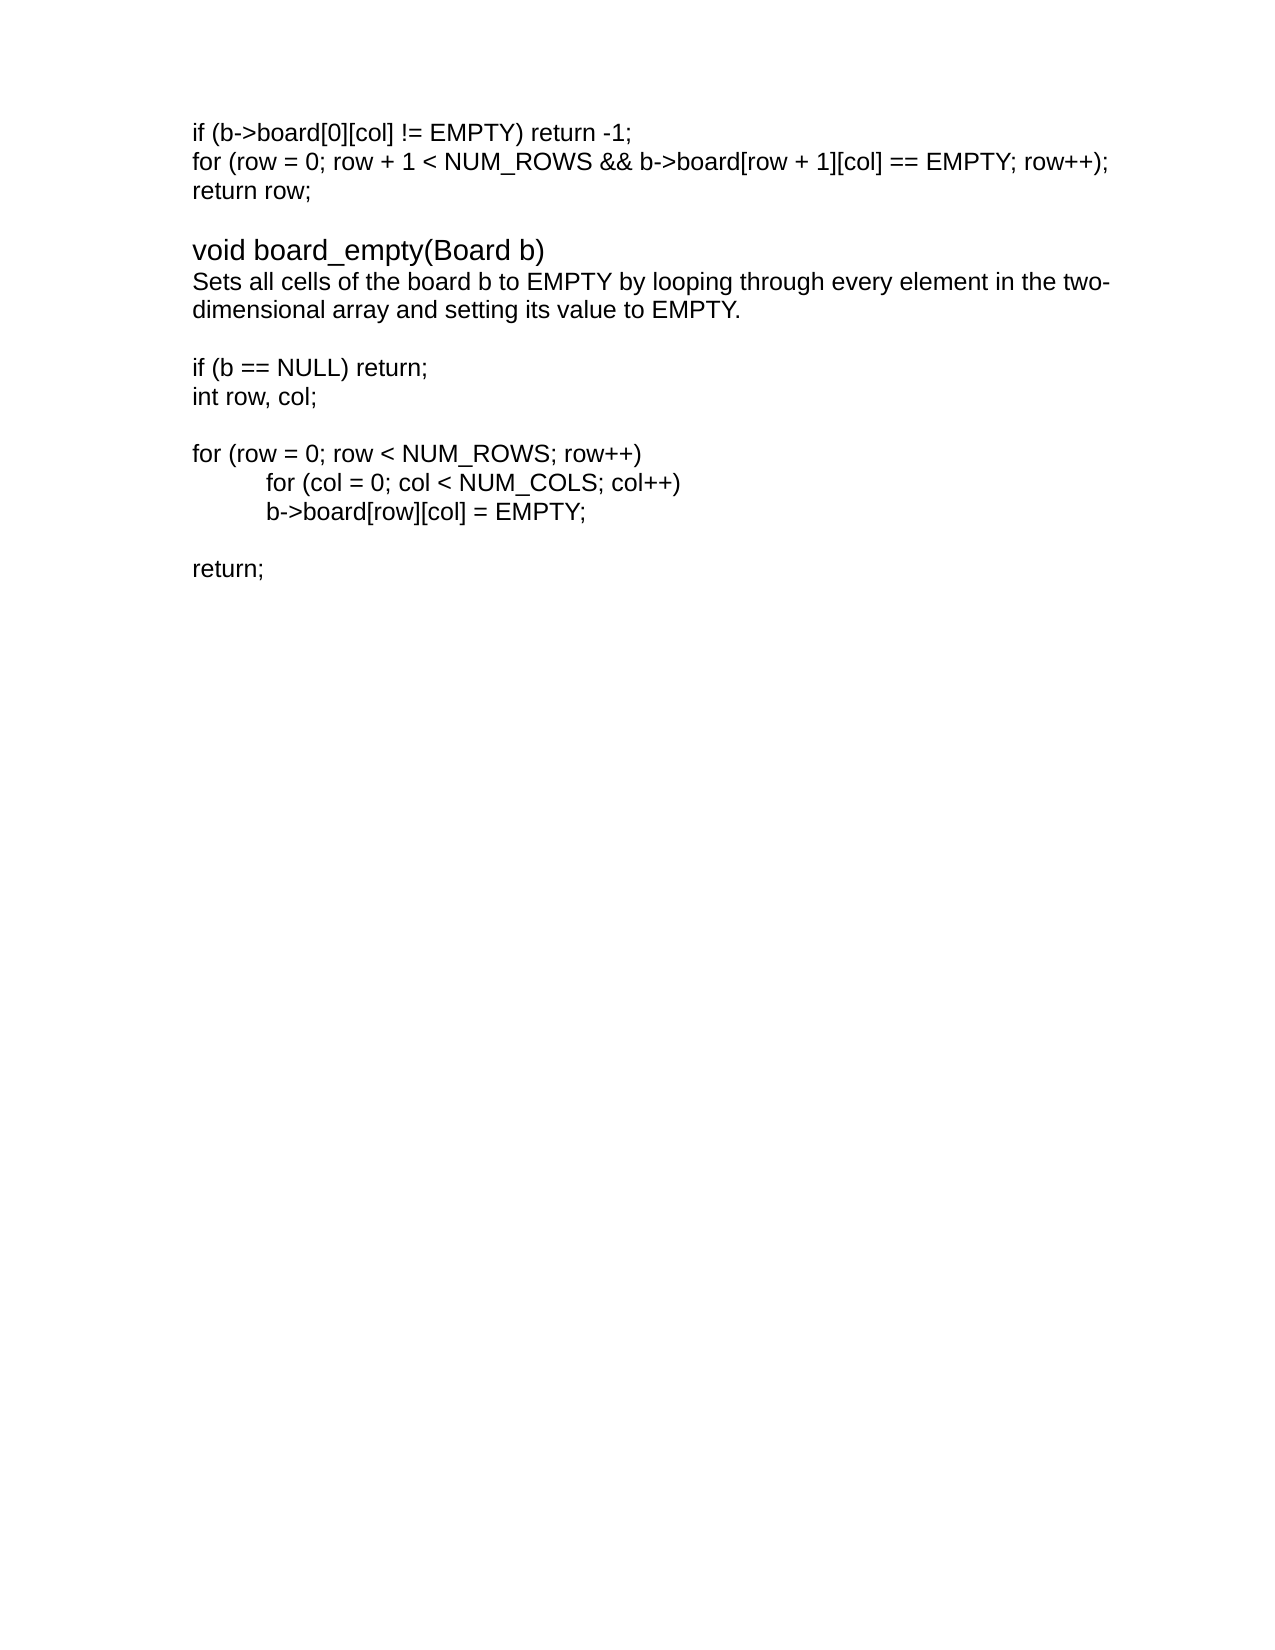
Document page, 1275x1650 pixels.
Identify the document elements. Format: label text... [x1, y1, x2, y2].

text for (row = 0; row < NUM_ROWS; row++) [118, 439, 1157, 468]
text if (b == NULL) return; [118, 353, 1157, 382]
text for (col = 0; col < NUM_COLS; col++) [118, 468, 1157, 497]
text for (row = 0; row + 1 < NUM_ROWS && b->board[row + 1][col] == EMPTY; row++); [118, 147, 1157, 176]
text int row, col; [118, 382, 1157, 410]
text return; [118, 554, 1157, 583]
text Sets all cells of the board b to EMPTY by looping through every element in the two- dimensional array and setting its value to EMPTY. [118, 267, 1157, 324]
text if (b->board[0][col] != EMPTY) return -1; [118, 118, 1157, 147]
text void board_empty(Board b) [118, 233, 1157, 267]
text b->board[row][col] = EMPTY; [118, 497, 1157, 525]
text return row; [118, 176, 1157, 204]
